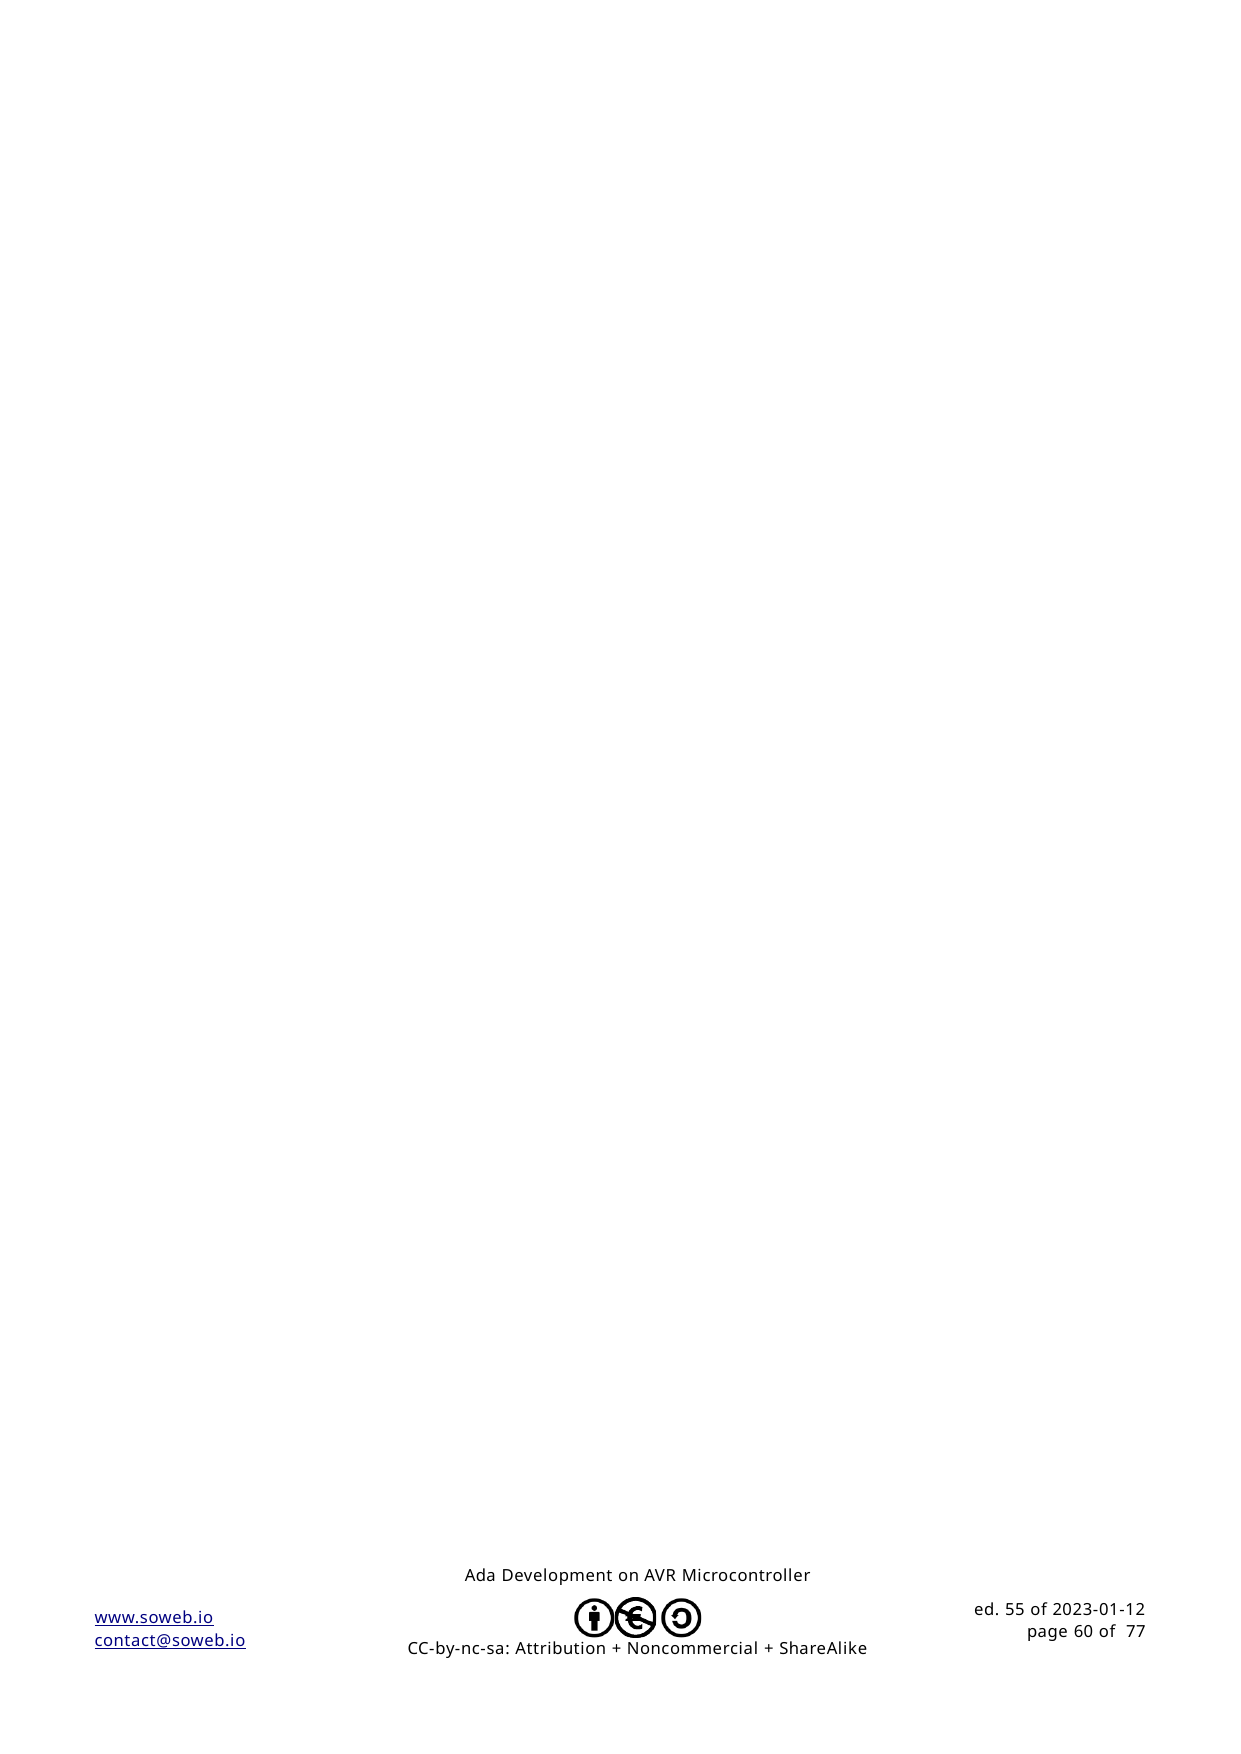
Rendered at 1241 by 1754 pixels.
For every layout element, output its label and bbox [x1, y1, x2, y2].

picture [573, 1597, 657, 1638]
picture [660, 1597, 702, 1638]
